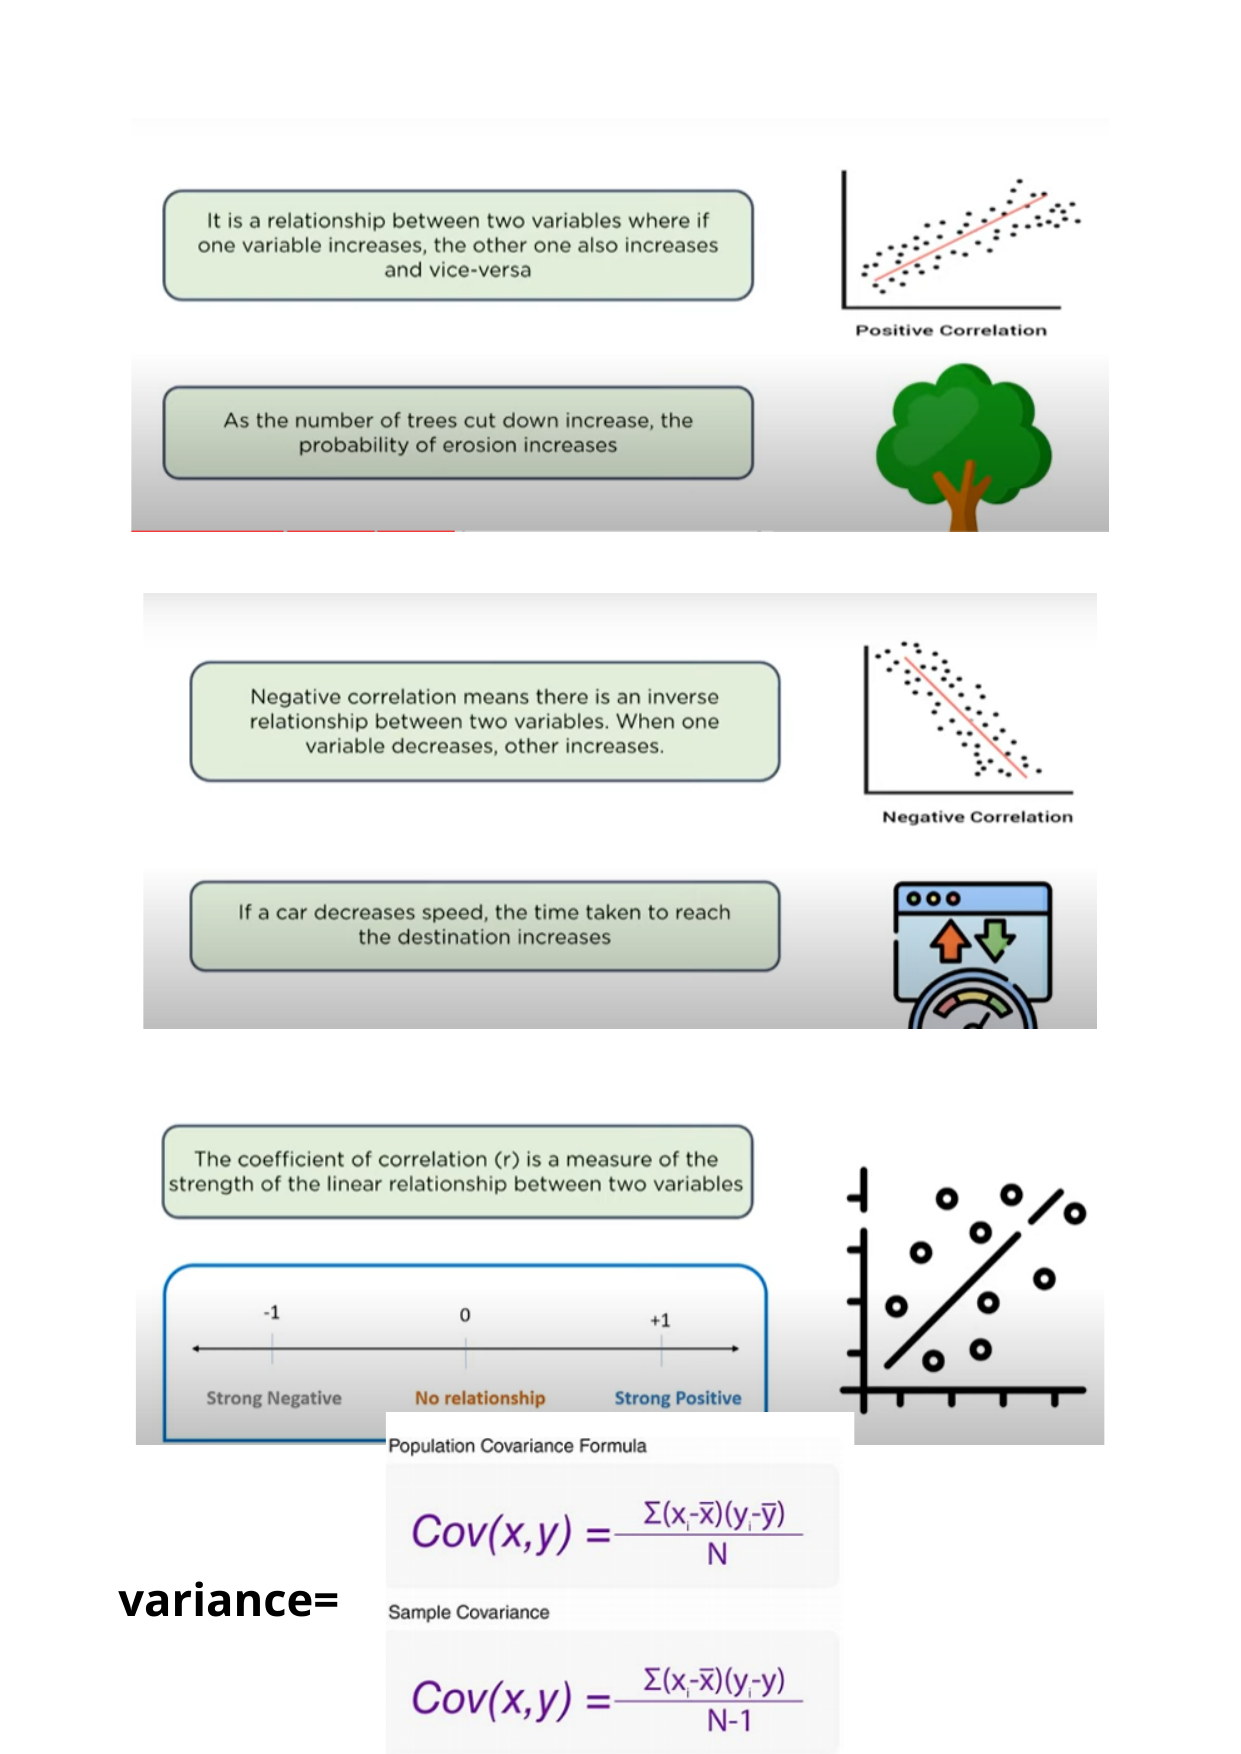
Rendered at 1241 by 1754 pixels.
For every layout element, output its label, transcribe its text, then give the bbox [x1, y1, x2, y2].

text variance= [118, 1568, 385, 1630]
picture [135, 1090, 1105, 1754]
text [855, 1568, 1122, 1630]
picture [143, 593, 1097, 1029]
picture [131, 118, 1109, 532]
